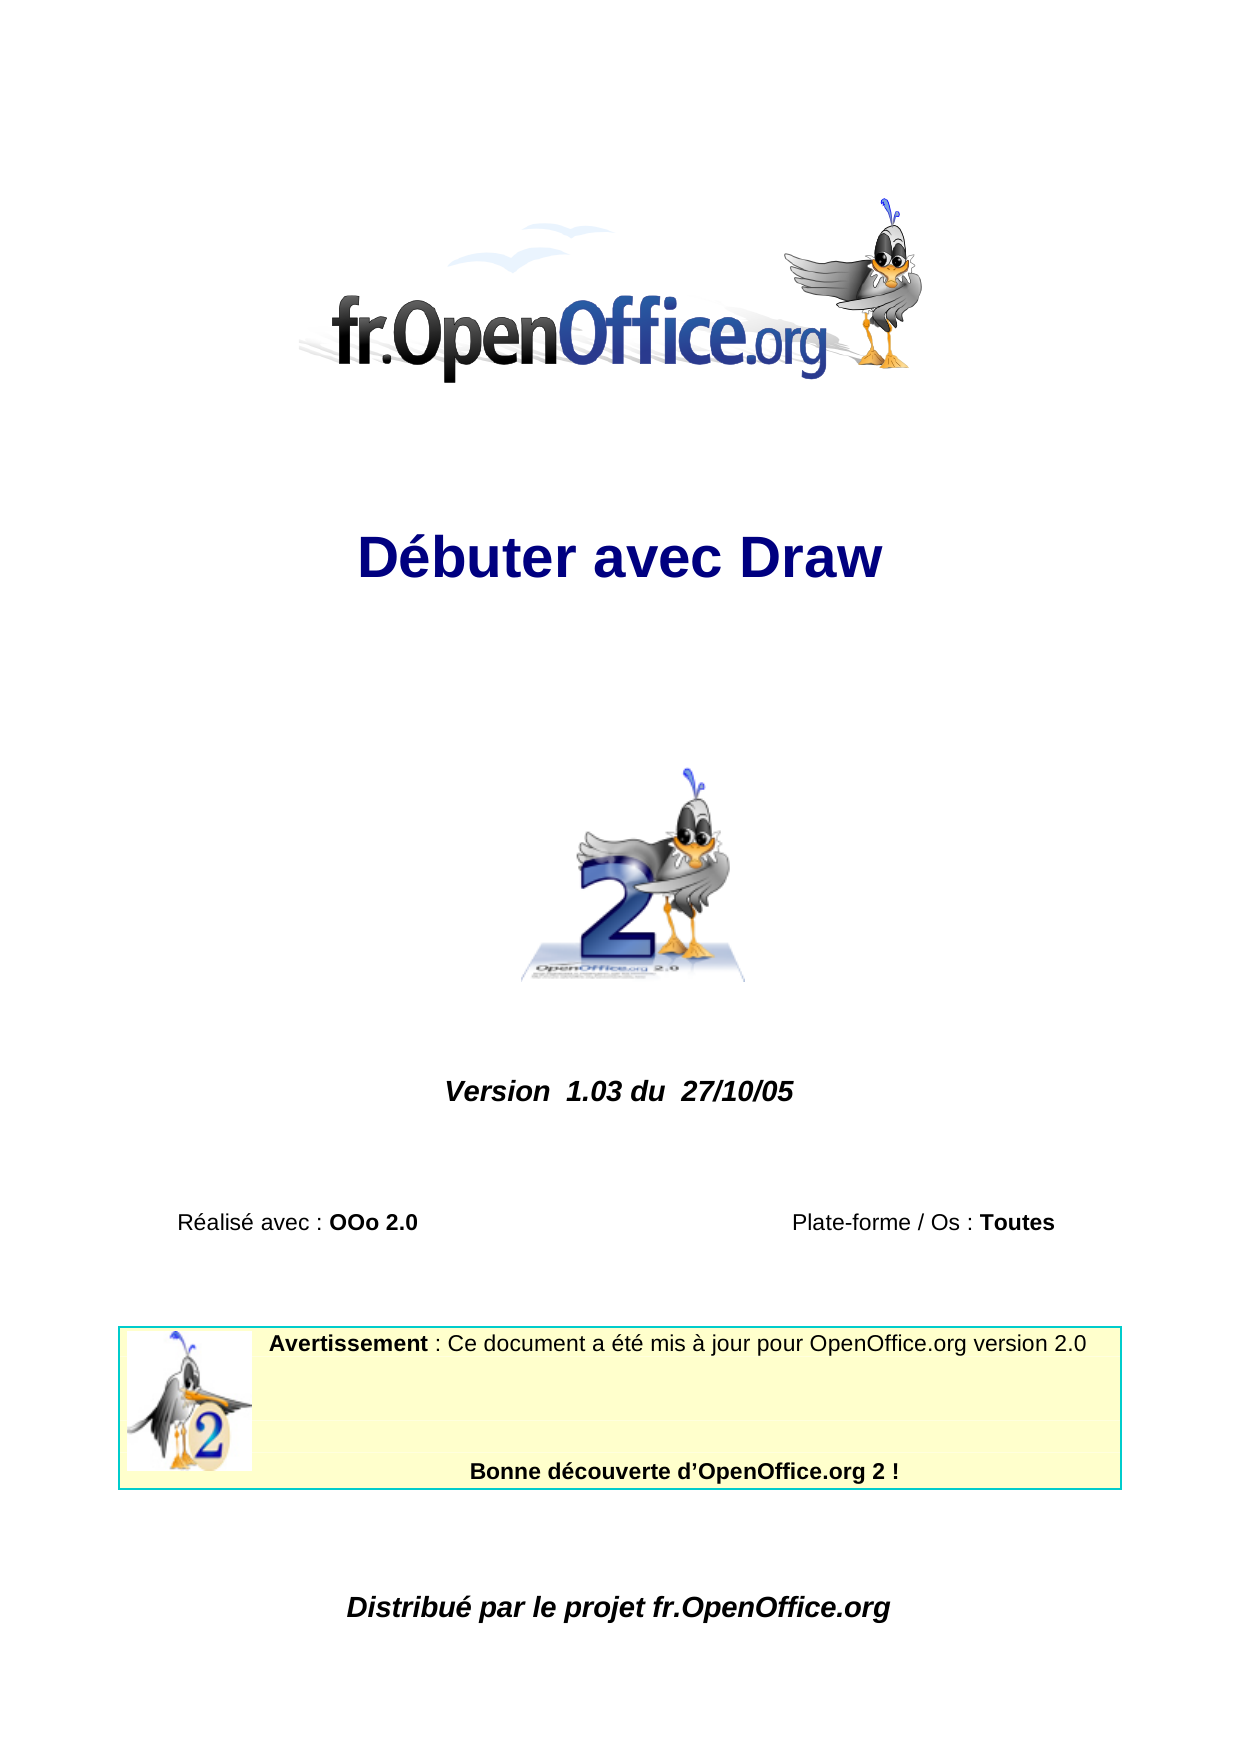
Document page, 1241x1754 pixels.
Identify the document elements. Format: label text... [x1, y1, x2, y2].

text Avertissement : Ce document a été mis à jour pour OpenOffice.org version 2.0 [120, 1328, 1120, 1357]
subtitle Distribué par le projet fr.OpenOffice.org [118, 1591, 1122, 1624]
subtitle Version 1.03 du 27/10/05 [369, 1075, 871, 1107]
picture [521, 757, 745, 982]
title Débuter avec Draw [118, 524, 1122, 589]
text Bonne découverte d’OpenOffice.org 2 ! [120, 1454, 1120, 1488]
picture [127, 1331, 252, 1471]
picture [298, 188, 942, 403]
text Réalisé avec : OOo 2.0 Plate-forme / Os : Toutes [177, 1209, 1063, 1236]
